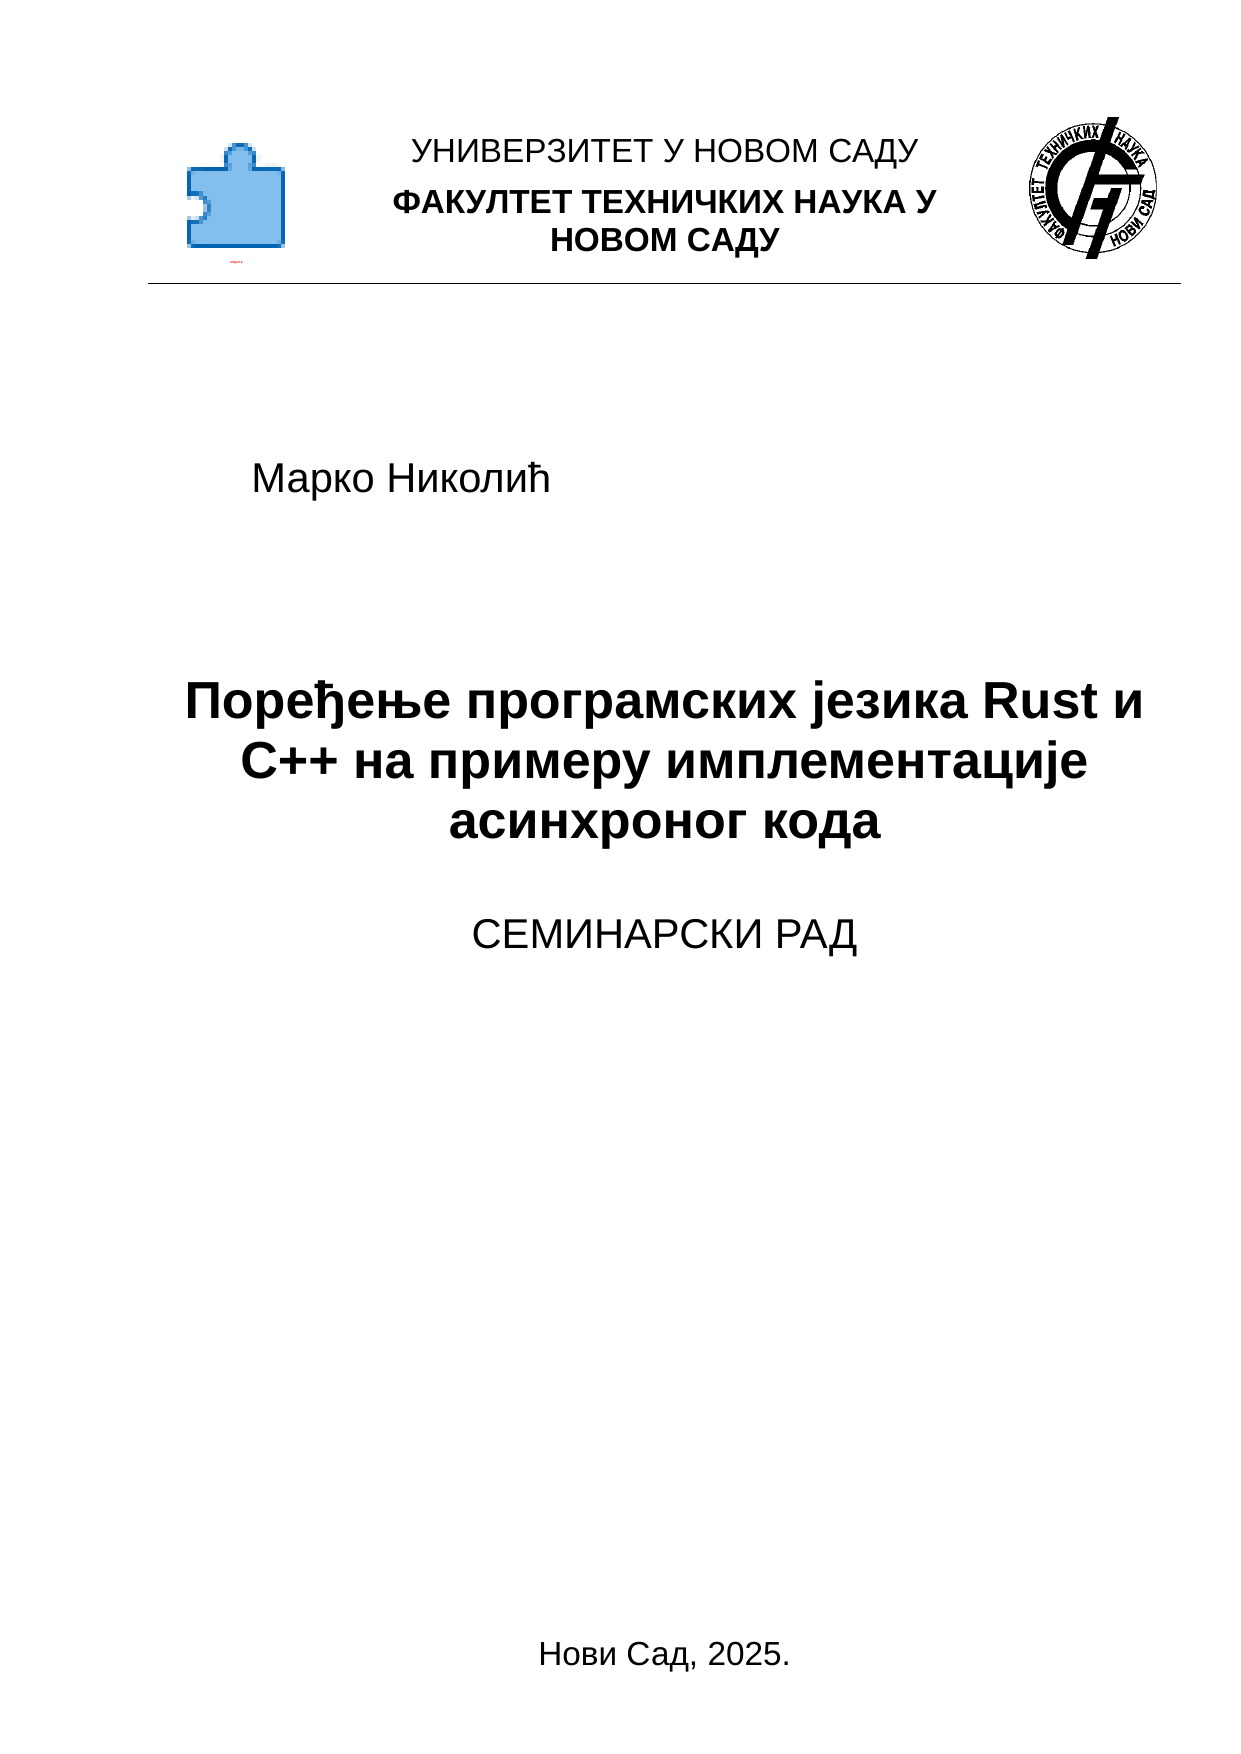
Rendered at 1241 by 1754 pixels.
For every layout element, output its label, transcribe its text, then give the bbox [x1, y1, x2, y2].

table_header [148, 106, 325, 283]
text СЕМИНАРСКИ РАД [148, 910, 1181, 958]
text Марко Николић [251, 453, 1181, 501]
table_header УНИВЕРЗИТЕТ У НОВОМ САДУ ФАКУЛТЕТ ТЕХНИЧКИХ НАУКА У НОВОМ САДУ [325, 106, 1004, 283]
text Поређење програмских језика Rust и C++ на примеру имплементације асинхроног кода [148, 670, 1181, 849]
picture [1029, 117, 1157, 259]
table_header [1004, 106, 1181, 283]
text Нови Сад, 2025. [148, 1634, 1181, 1672]
